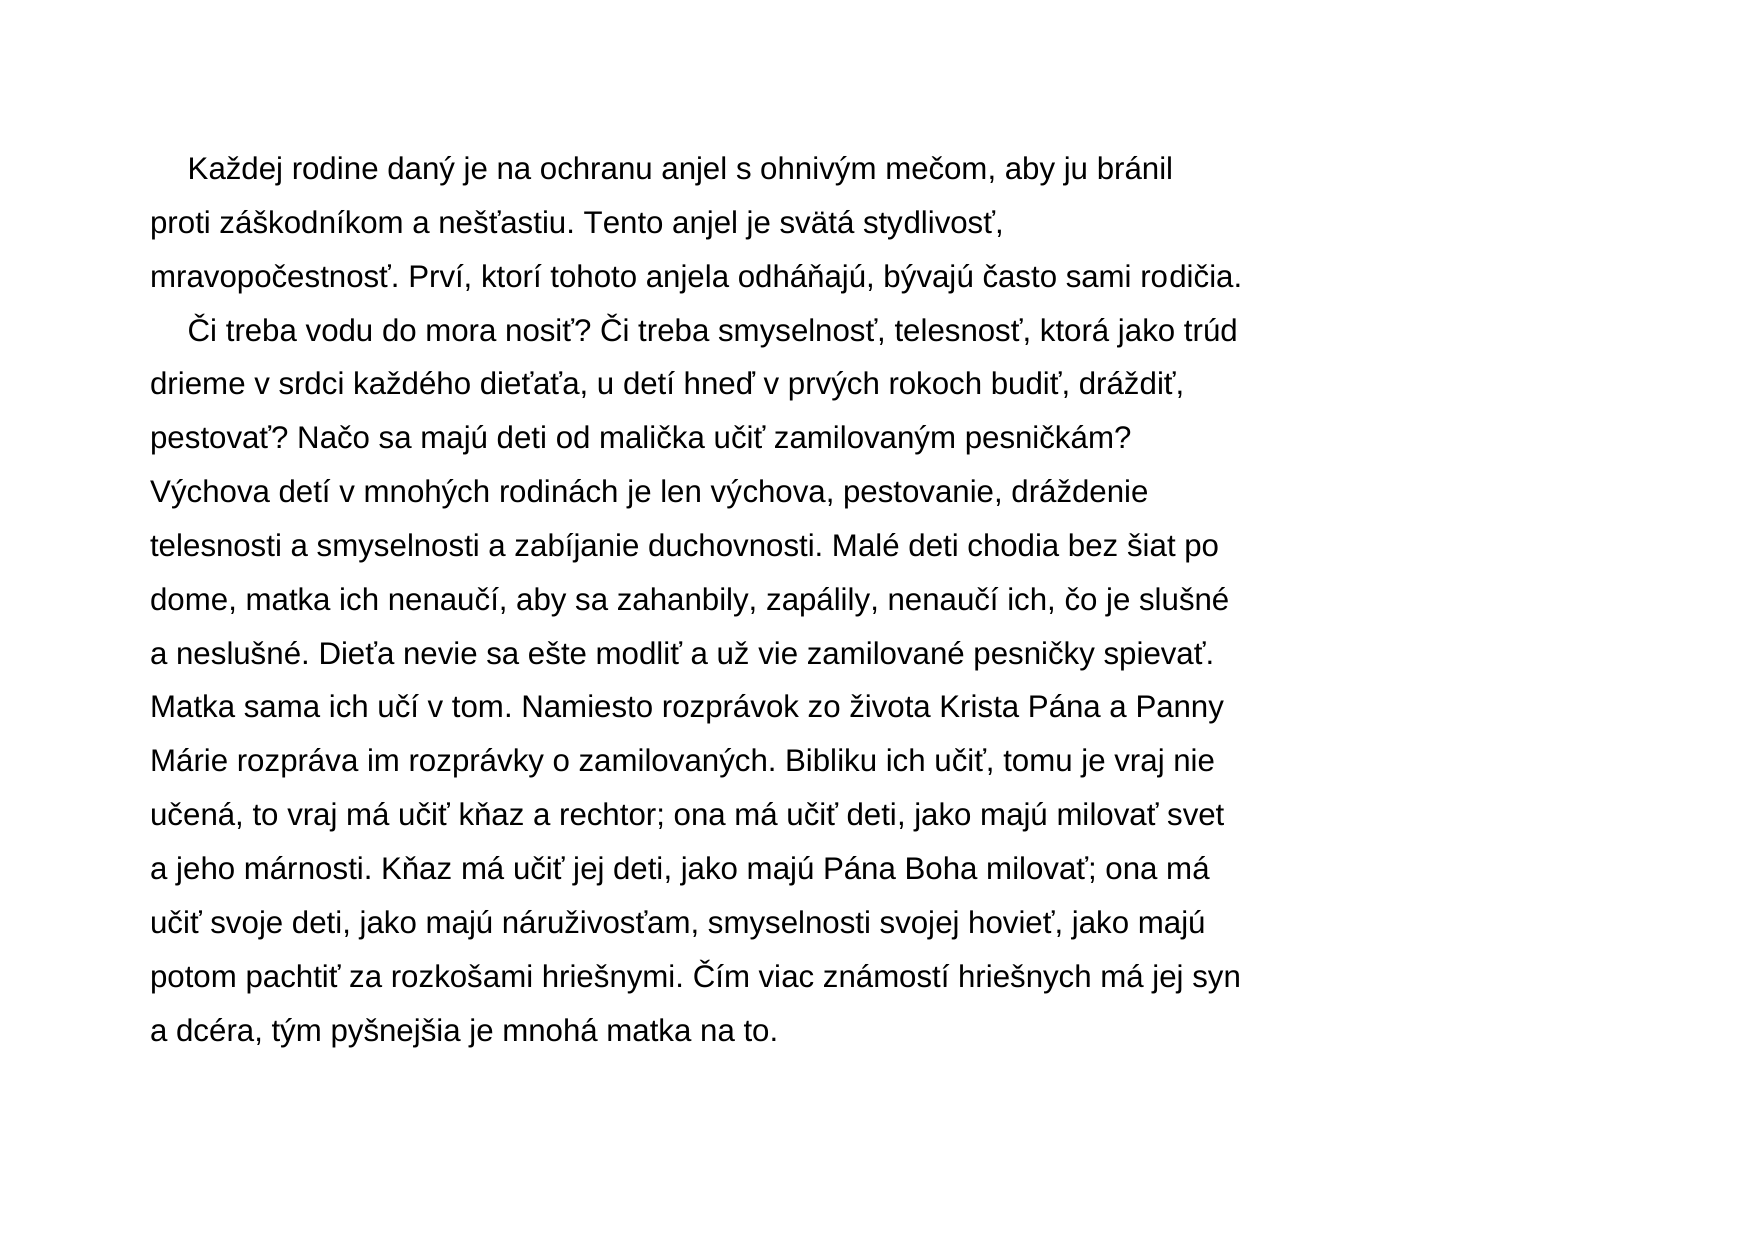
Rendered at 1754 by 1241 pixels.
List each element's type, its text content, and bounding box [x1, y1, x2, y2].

text Či treba vodu do mora nosiť? Či treba smyselnosť, telesnosť, ktorá jako trúd drieme v srdci každého dieťaťa, u detí hneď v prvých rokoch budiť, dráždiť, pestovať? Načo sa majú deti od malička učiť zamilovaným pesničkám? Výchova detí v mnohých rodinách je len vý­chova, pestovanie, dráždenie telesnosti a smyselnosti a zabíjanie duchovnosti. Malé deti chodia bez šiat po dome, matka ich nenaučí, aby sa zahanbily, zapálily, nenaučí ich, čo je slušné a neslušné. Dieťa nevie sa ešte modliť a už vie zamilované pesničky spievať. Matka sama ich učí v tom. Namiesto rozprávok zo života Krista Pána a Panny Márie rozpráva im rozprávky o zamilovaných. Bibliku ich učiť, tomu je vraj nie učená, to vraj má učiť kňaz a rechtor; ona má učiť deti, jako majú milovať svet a jeho már­nosti. Kňaz má učiť jej deti, jako majú Pána Boha milovať; ona má učiť svoje deti, jako majú náruživosťam, smyselnosti svojej hovieť, jako majú potom pachtiť za rozkošami hriešnymi. Čím viac známostí hriešnych má jej syn a dcéra, tým pyšnejšia je mnohá matka na to. [150, 312, 1243, 1048]
text Každej rodine daný je na ochranu anjel s ohnivým mečom, aby ju bránil proti záškod­níkom a nešťastiu. Tento anjel je svätá sty­dlivosť, mravopočestnosť. Prví, ktorí tohoto anjela odháňajú, bývajú často sami ro­dičia. [150, 150, 1243, 294]
